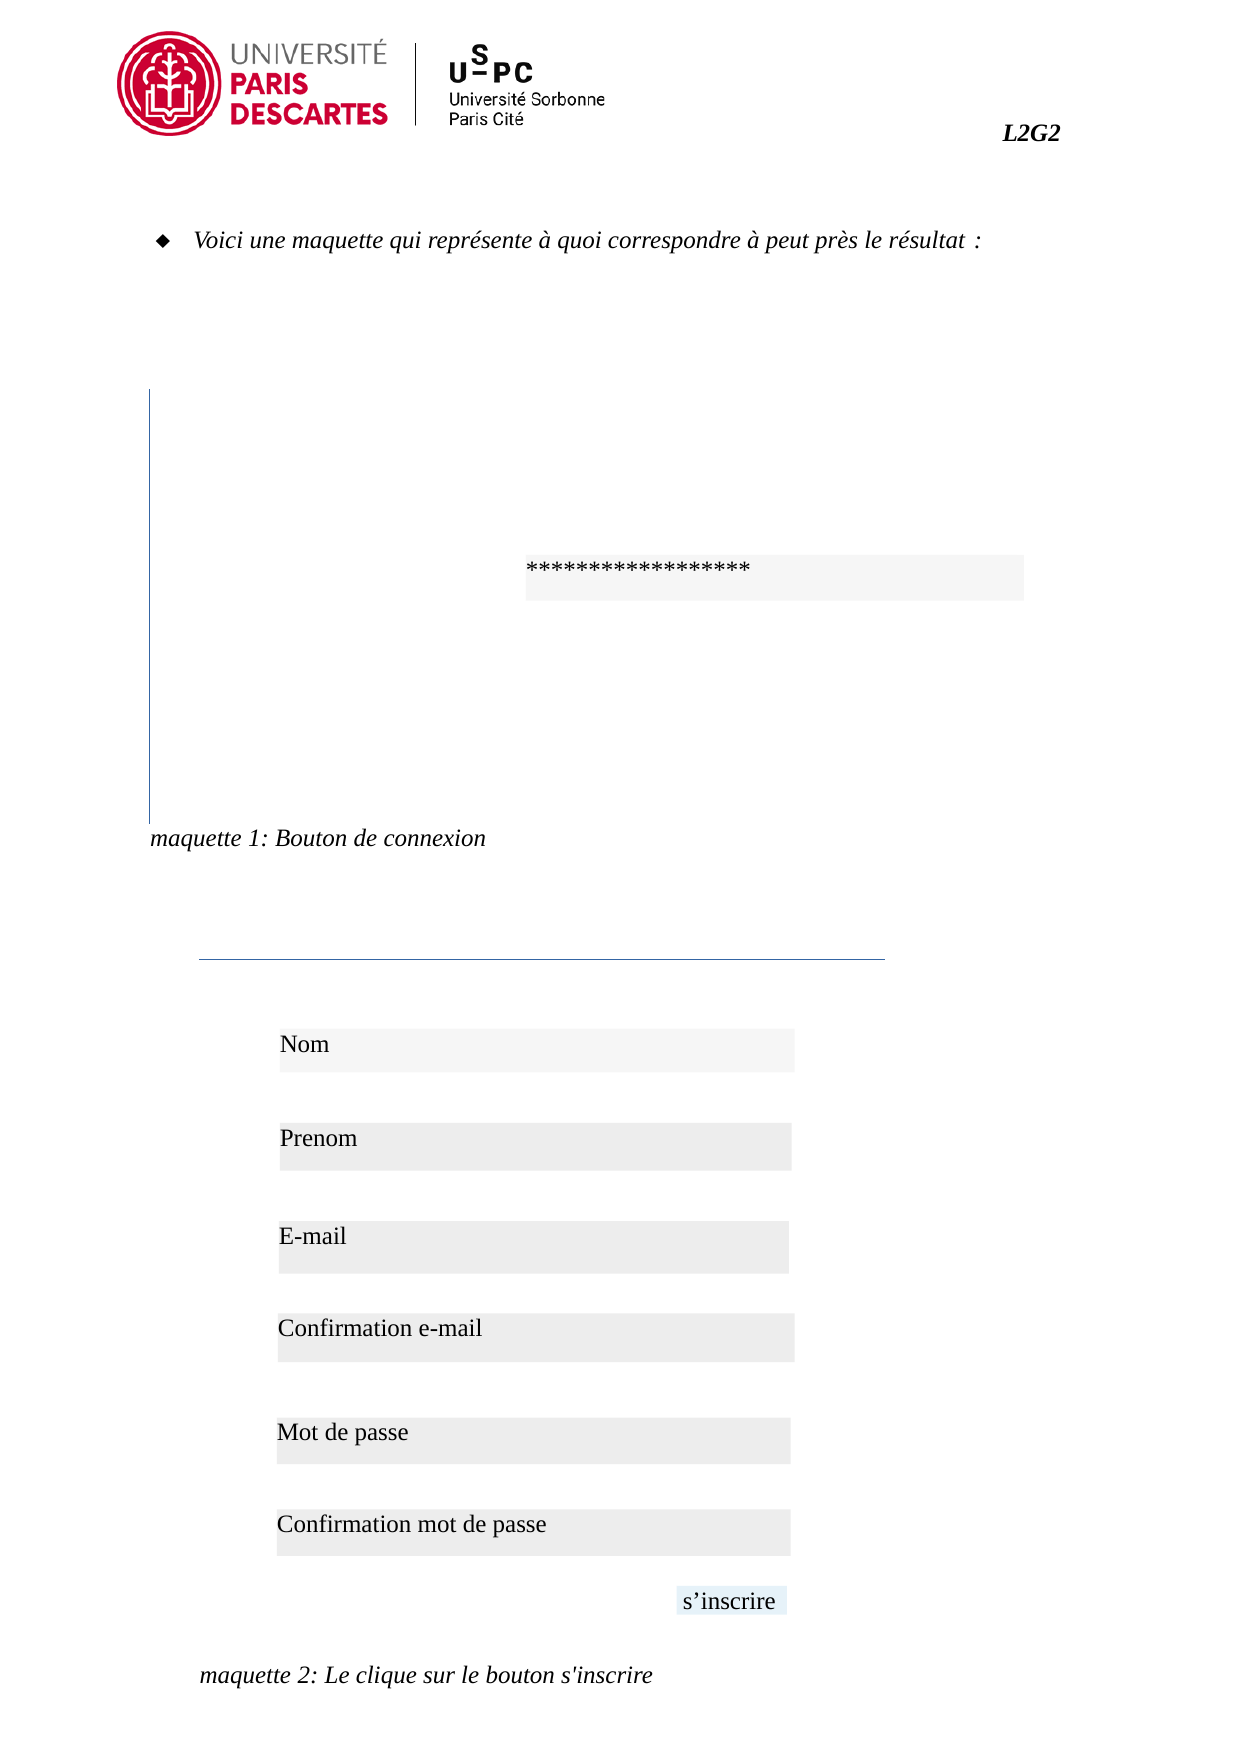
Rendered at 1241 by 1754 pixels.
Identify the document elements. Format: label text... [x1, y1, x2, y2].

list Voici une maquette qui représente à quoi correspondre à peut près le résultat : [156, 225, 1122, 254]
picture [109, 0, 612, 162]
text maquette 2: Le clique sur le bouton s'inscrire [199, 972, 885, 1689]
text maquette 1: Bouton de connexion [150, 401, 1017, 852]
